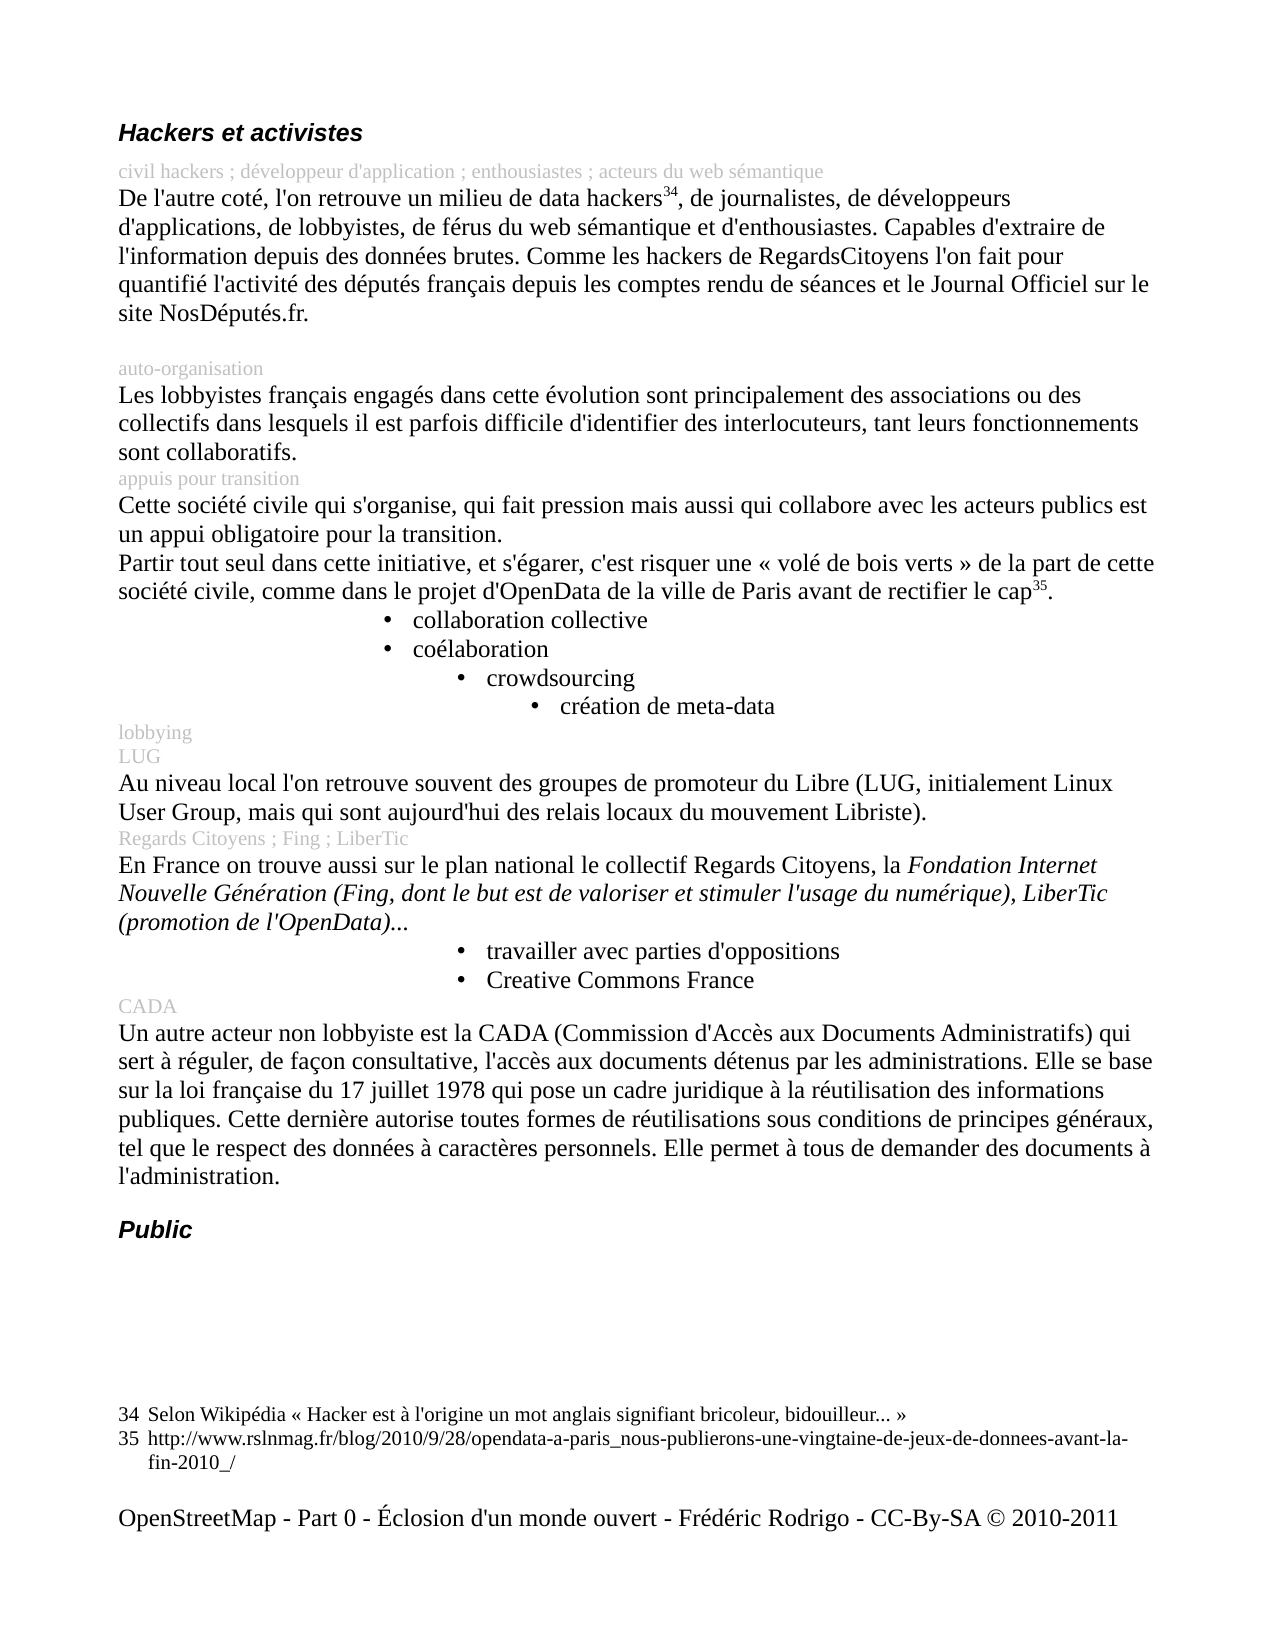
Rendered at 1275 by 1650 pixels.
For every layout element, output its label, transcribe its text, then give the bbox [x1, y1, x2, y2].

text Cette société civile qui s'organise, qui fait pression mais aussi qui collabore avec les acteurs publics est un appui obligatoire pour la transition. [118, 490, 1157, 548]
text Selon Wikipédia « Hacker est à l'origine un mot anglais signifiant bricoleur, bidouilleur... » [118, 1401, 1157, 1426]
text En France on trouve aussi sur le plan national le collectif Regards Citoyens, la Fondation Internet Nouvelle Génération (Fing, dont le but est de valoriser et stimuler l'usage du numérique), LiberTic (promotion de l'OpenData)... [118, 850, 1157, 936]
list crowdsourcing [457, 663, 1157, 691]
text CADA [118, 993, 1157, 1018]
subtitle Hackers et activistes [118, 118, 1157, 147]
list collaboration collective [383, 605, 1157, 634]
text Au niveau local l'on retrouve souvent des groupes de promoteur du Libre (LUG, initialement Linux User Group, mais qui sont aujourd'hui des relais locaux du mouvement Libriste). [118, 768, 1157, 826]
text Partir tout seul dans cette initiative, et s'égarer, c'est risquer une « volé de bois verts » de la part de cette société civile, comme dans le projet d'OpenData de la ville de Paris avant de rectifier le cap. [118, 548, 1157, 605]
text lobbying [118, 720, 1157, 744]
text Les lobbyistes français engagés dans cette évolution sont principalement des associations ou des collectifs dans lesquels il est parfois difficile d'identifier des interlocuteurs, tant leurs fonctionnements sont collaboratifs. [118, 380, 1157, 466]
text De l'autre coté, l'on retrouve un milieu de data hackers, de journalistes, de développeurs d'applications, de lobbyistes, de férus du web sémantique et d'enthousiastes. Capables d'extraire de l'information depuis des données brutes. Comme les hackers de RegardsCitoyens l'on fait pour quantifié l'activité des députés français depuis les comptes rendu de séances et le Journal Officiel sur le site NosDéputés.fr. [118, 183, 1157, 327]
text appuis pour transition [118, 466, 1157, 490]
list création de meta-data [531, 691, 1157, 720]
text civil hackers ; développeur d'application ; enthousiastes ; acteurs du web sémantique [118, 159, 1157, 183]
list Creative Commons France [457, 965, 1157, 993]
text http://www.rslnmag.fr/blog/2010/9/28/opendata-a-paris_nous-publierons-une-vingtaine-de-jeux-de-donnees-avant-la-fin-2010_/ [118, 1426, 1157, 1474]
text Un autre acteur non lobbyiste est la CADA (Commission d'Accès aux Documents Administratifs) qui sert à réguler, de façon consultative, l'accès aux documents détenus par les administrations. Elle se base sur la loi française du 17 juillet 1978 qui pose un cadre juridique à la réutilisation des informations publiques. Cette dernière autorise toutes formes de réutilisations sous conditions de principes généraux, tel que le respect des données à caractères personnels. Elle permet à tous de demander des documents à l'administration. [118, 1018, 1157, 1190]
text LUG [118, 744, 1157, 768]
list travailler avec parties d'oppositions [457, 936, 1157, 965]
text Regards Citoyens ; Fing ; LiberTic [118, 826, 1157, 850]
text auto-organisation [118, 356, 1157, 380]
subtitle Public [118, 1215, 1157, 1244]
list coélaboration [383, 634, 1157, 663]
